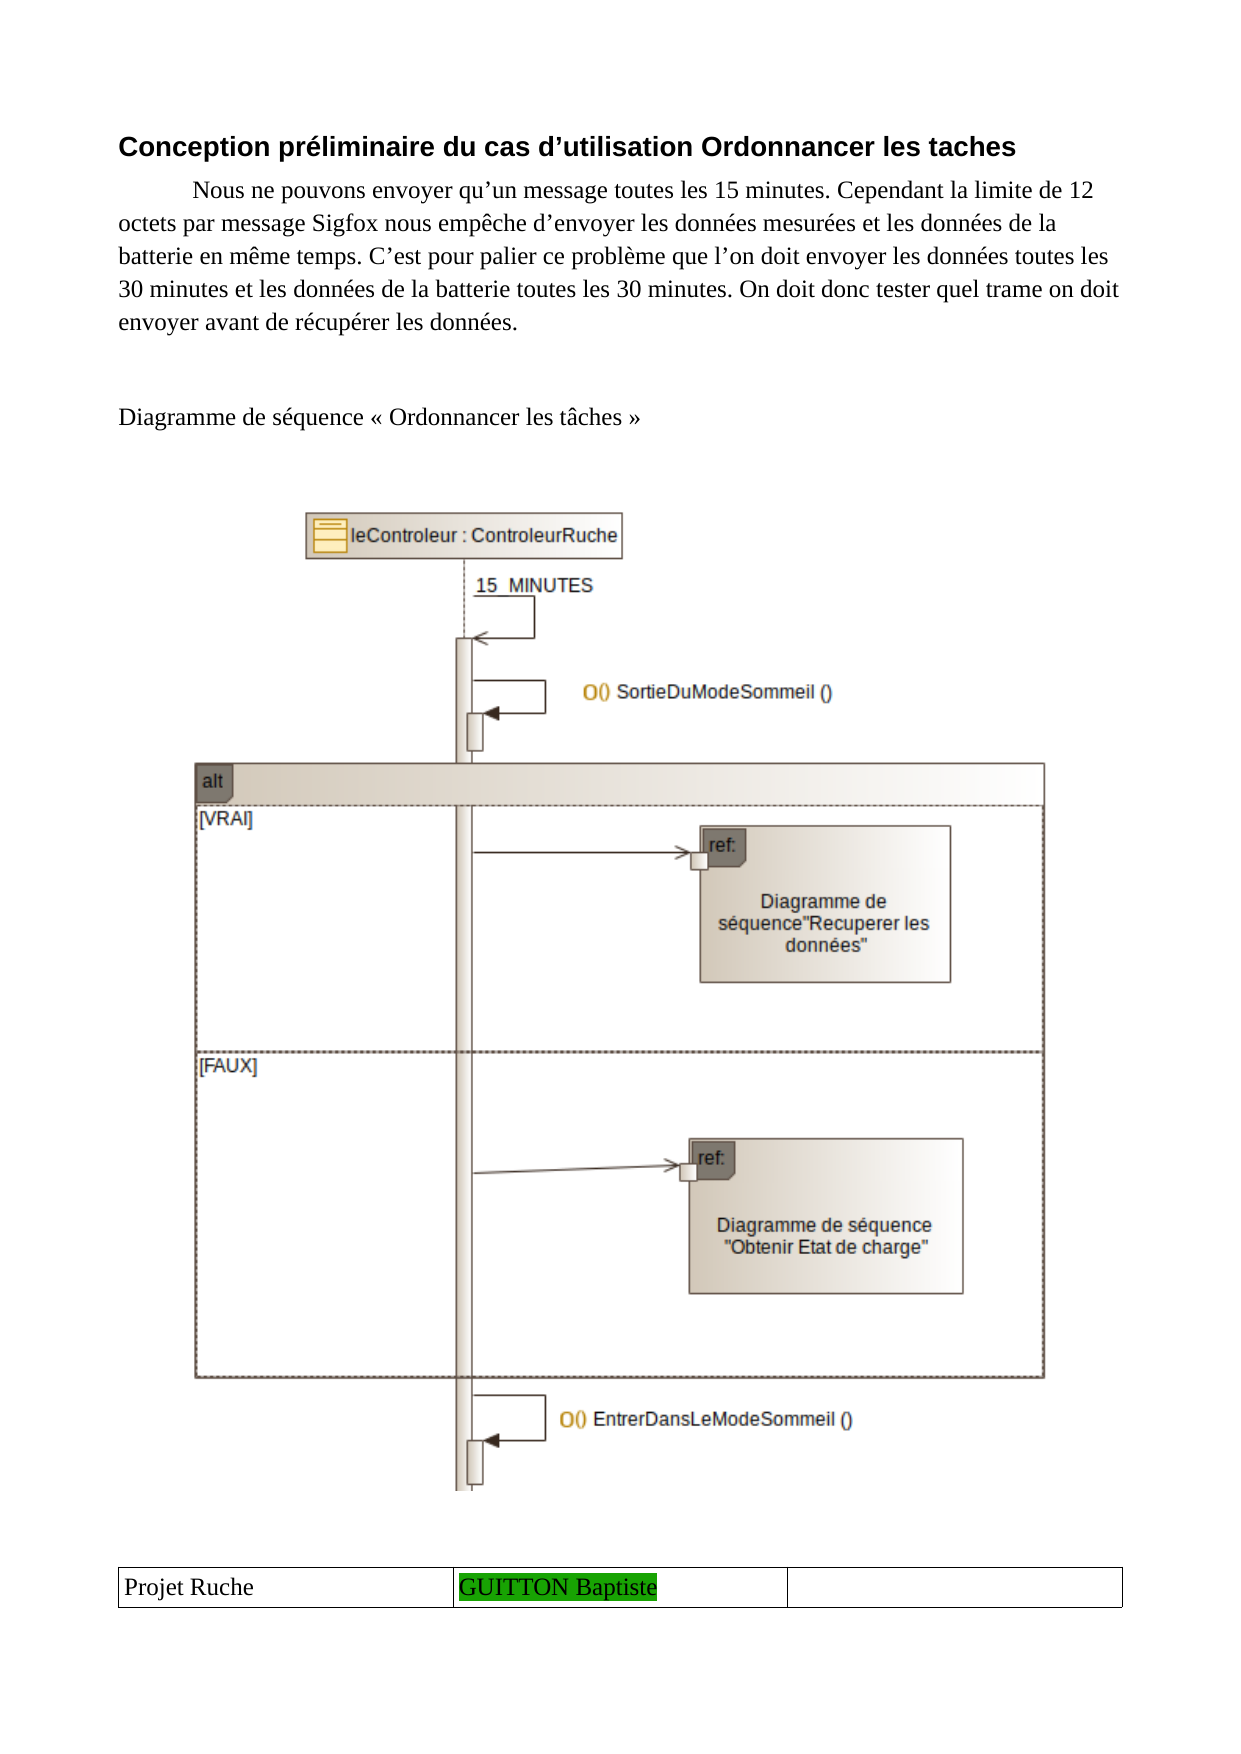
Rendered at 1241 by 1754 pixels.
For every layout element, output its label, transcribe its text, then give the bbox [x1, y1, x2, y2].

text Diagramme de séquence « Ordonnancer les tâches » [118, 402, 1122, 431]
subtitle Conception préliminaire du cas d’utilisation Ordonnancer les taches [118, 131, 1122, 162]
picture [179, 497, 1061, 1491]
text Nous ne pouvons envoyer qu’un message toutes les 15 minutes. Cependant la limite de 12 octets par message Sigfox nous empêche d’envoyer les données mesurées et les données de la batterie en même temps. C’est pour palier ce problème que l’on doit envoyer les données toutes les 30 minutes et les données de la batterie toutes les 30 minutes. On doit donc tester quel trame on doit envoyer avant de récupérer les données. [118, 175, 1122, 336]
